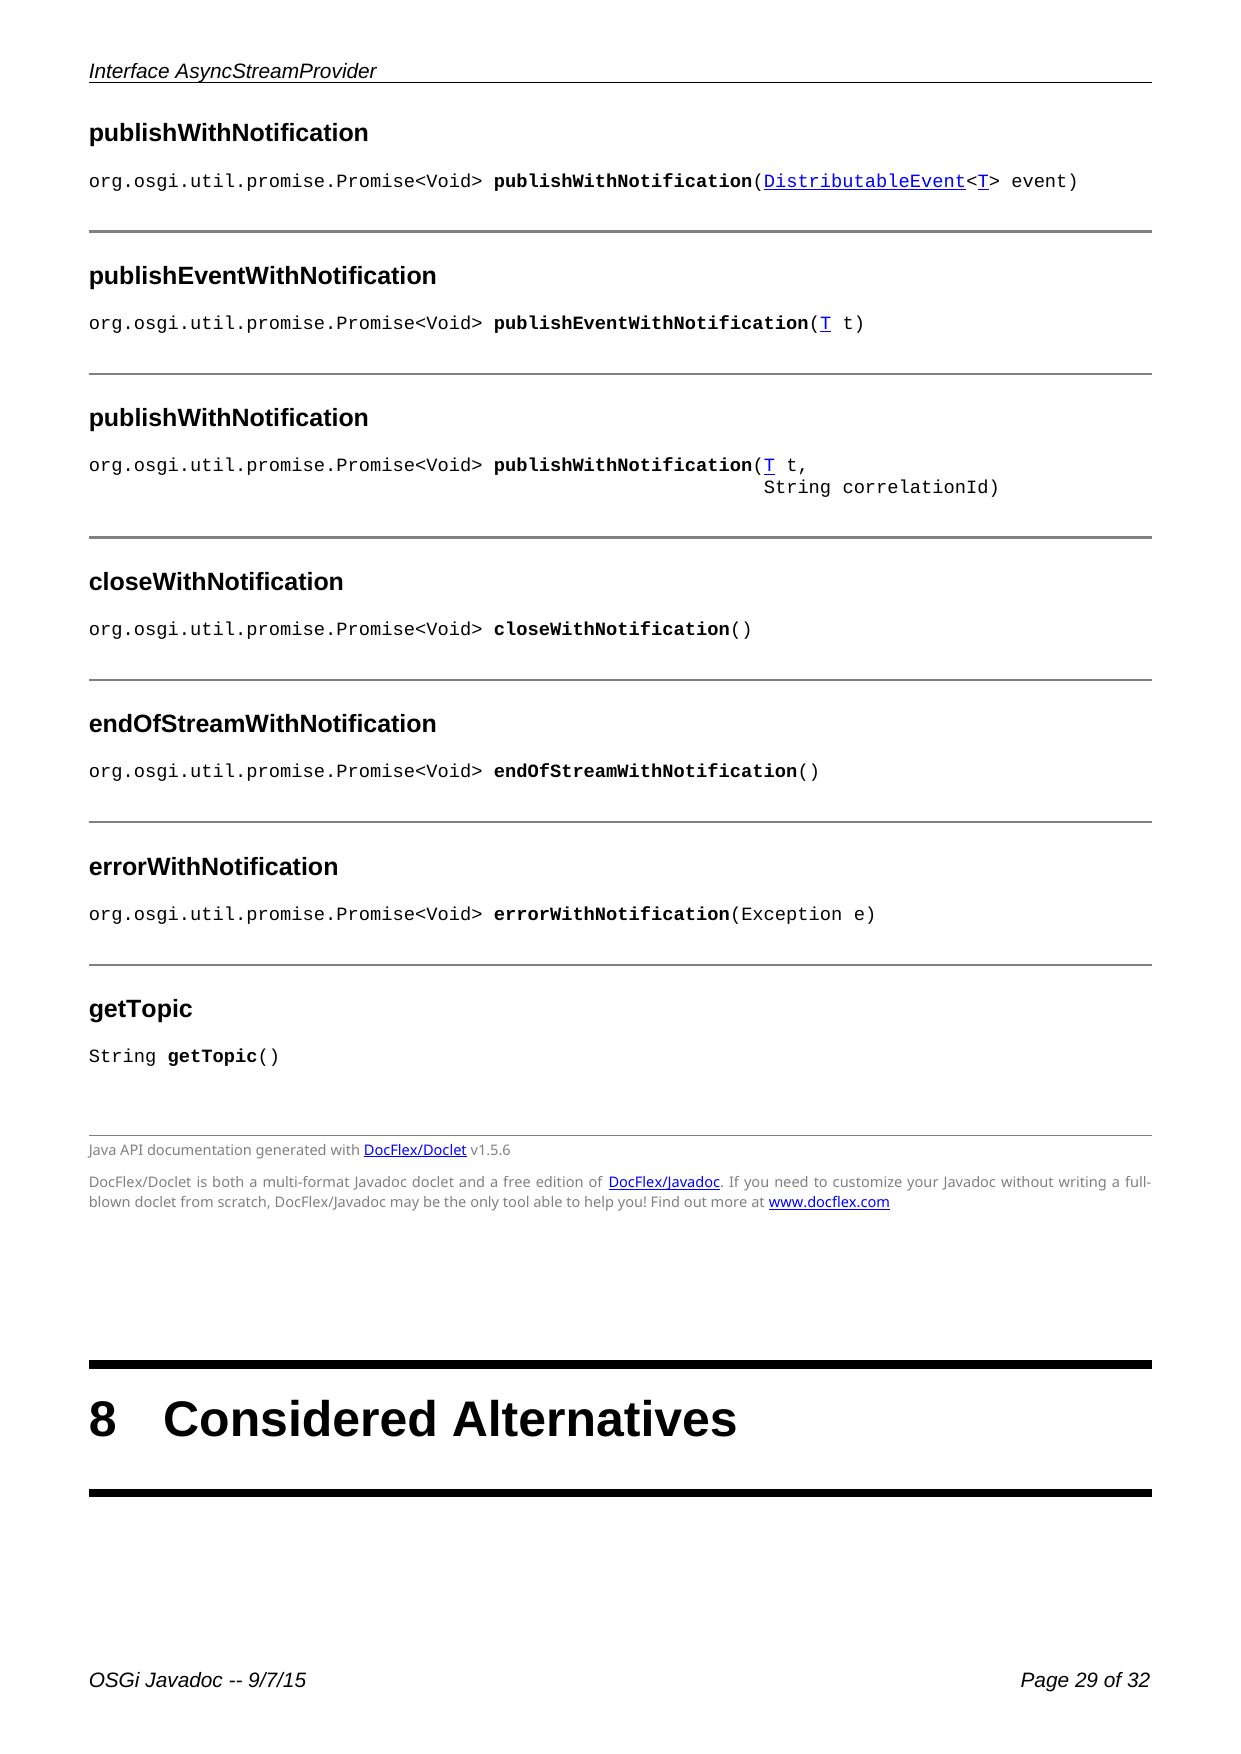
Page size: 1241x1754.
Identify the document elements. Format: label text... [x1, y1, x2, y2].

text org.osgi.util.promise.Promise<Void> endOfStreamWithNotification() [88, 762, 1152, 783]
subtitle Considered Alternatives [88, 1361, 1152, 1497]
text org.osgi.util.promise.Promise<Void> publishWithNotification(T t, String correlationId) [88, 456, 1152, 499]
subtitle closeWithNotification [88, 567, 1152, 596]
text org.osgi.util.promise.Promise<Void> publishWithNotification(DistributableEvent<T> event) [88, 171, 1152, 193]
text DocFlex/Doclet is both a multi-format Javadoc doclet and a free edition of DocFlex/Javadoc. If you need to customize your Javadoc without writing a full-blown doclet from scratch, DocFlex/Javadoc may be the only tool able to help you! Find out more at www.docflex.com [88, 1172, 1152, 1211]
text org.osgi.util.promise.Promise<Void> errorWithNotification(Exception e) [88, 904, 1152, 926]
subtitle errorWithNotification [88, 852, 1152, 880]
subtitle getTopic [88, 994, 1152, 1023]
text String getTopic() [88, 1047, 1152, 1068]
subtitle publishEventWithNotification [88, 261, 1152, 289]
subtitle endOfStreamWithNotification [88, 709, 1152, 738]
text org.osgi.util.promise.Promise<Void> publishEventWithNotification(T t) [88, 314, 1152, 335]
subtitle publishWithNotification [88, 118, 1152, 147]
text org.osgi.util.promise.Promise<Void> closeWithNotification() [88, 620, 1152, 641]
text Java API documentation generated with DocFlex/Doclet v1.5.6 [88, 1136, 1152, 1159]
subtitle publishWithNotification [88, 403, 1152, 432]
